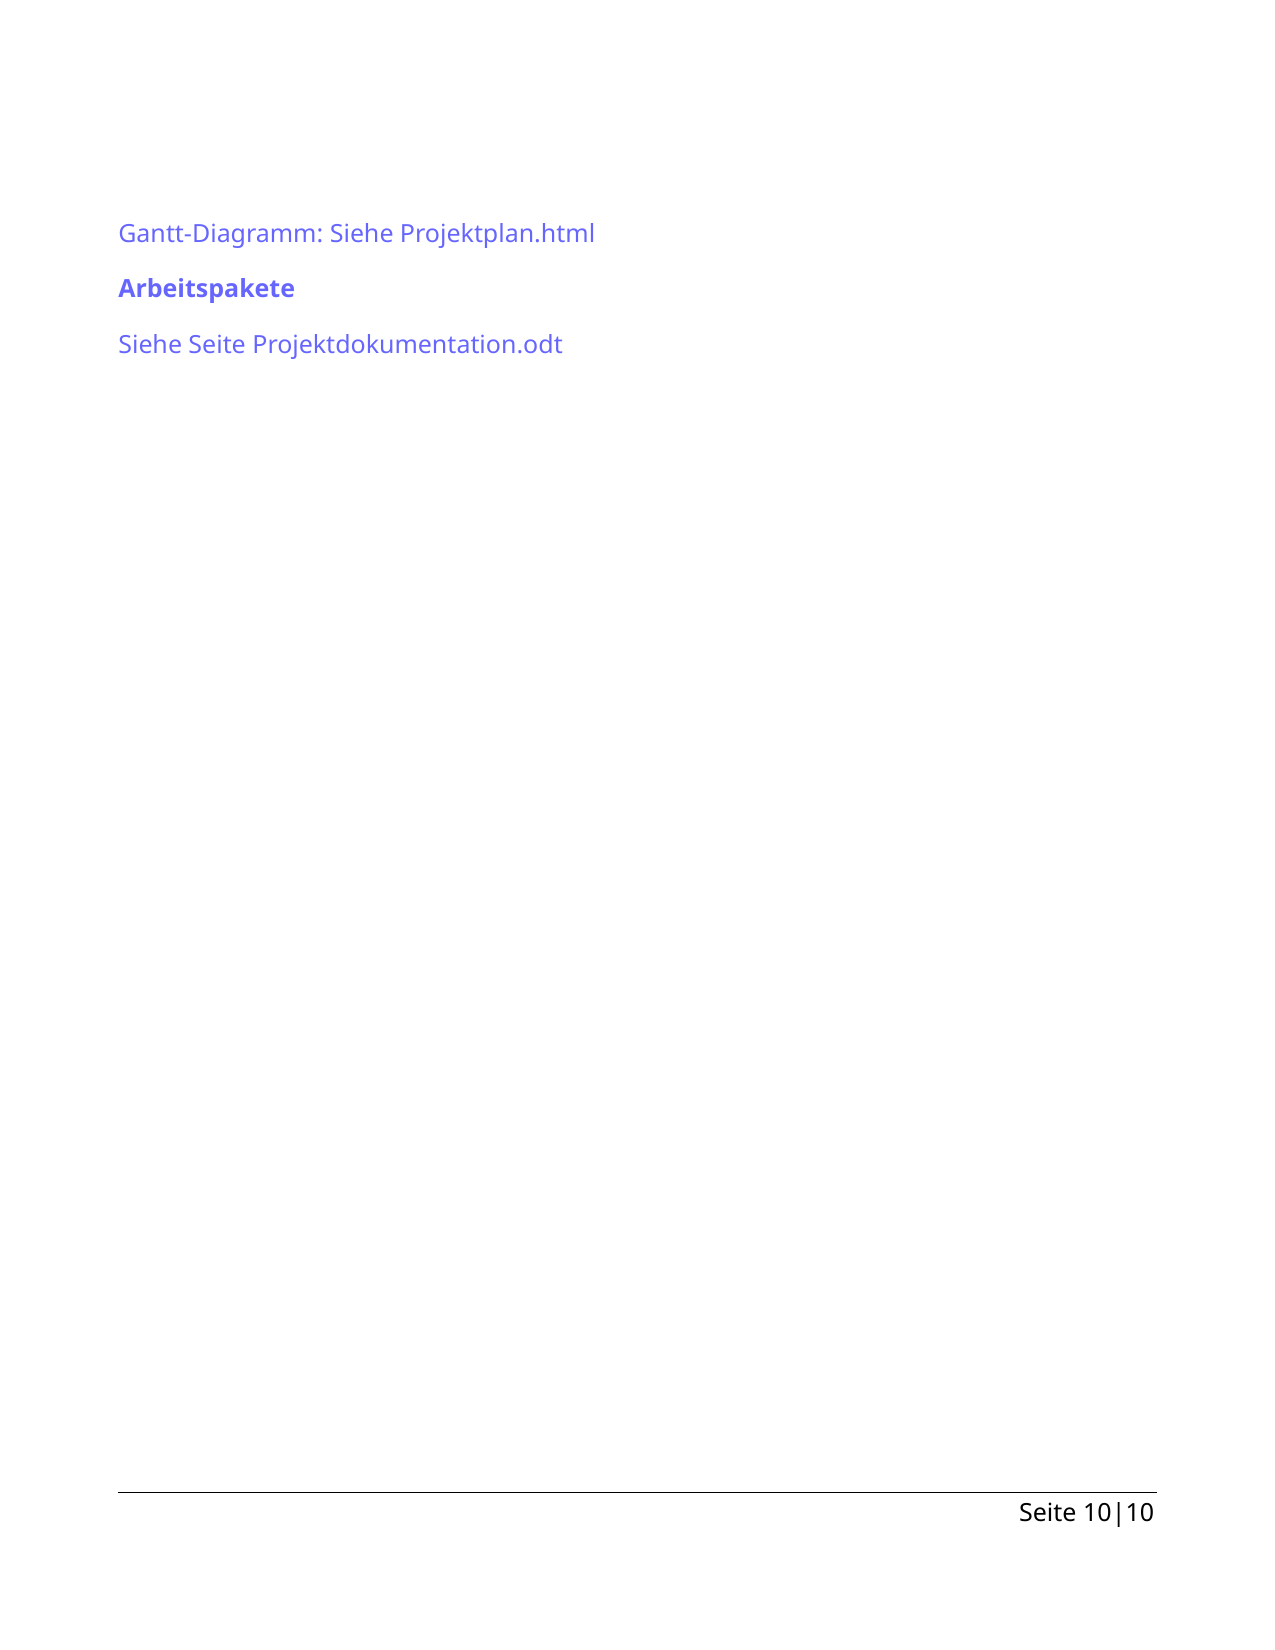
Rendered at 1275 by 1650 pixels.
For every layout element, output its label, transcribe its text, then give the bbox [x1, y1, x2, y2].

text Gantt-Diagramm: Siehe Projektplan.html [118, 216, 1157, 250]
text Arbeitspakete [118, 271, 1157, 305]
text Siehe Seite Projektdokumentation.odt [118, 327, 1157, 361]
